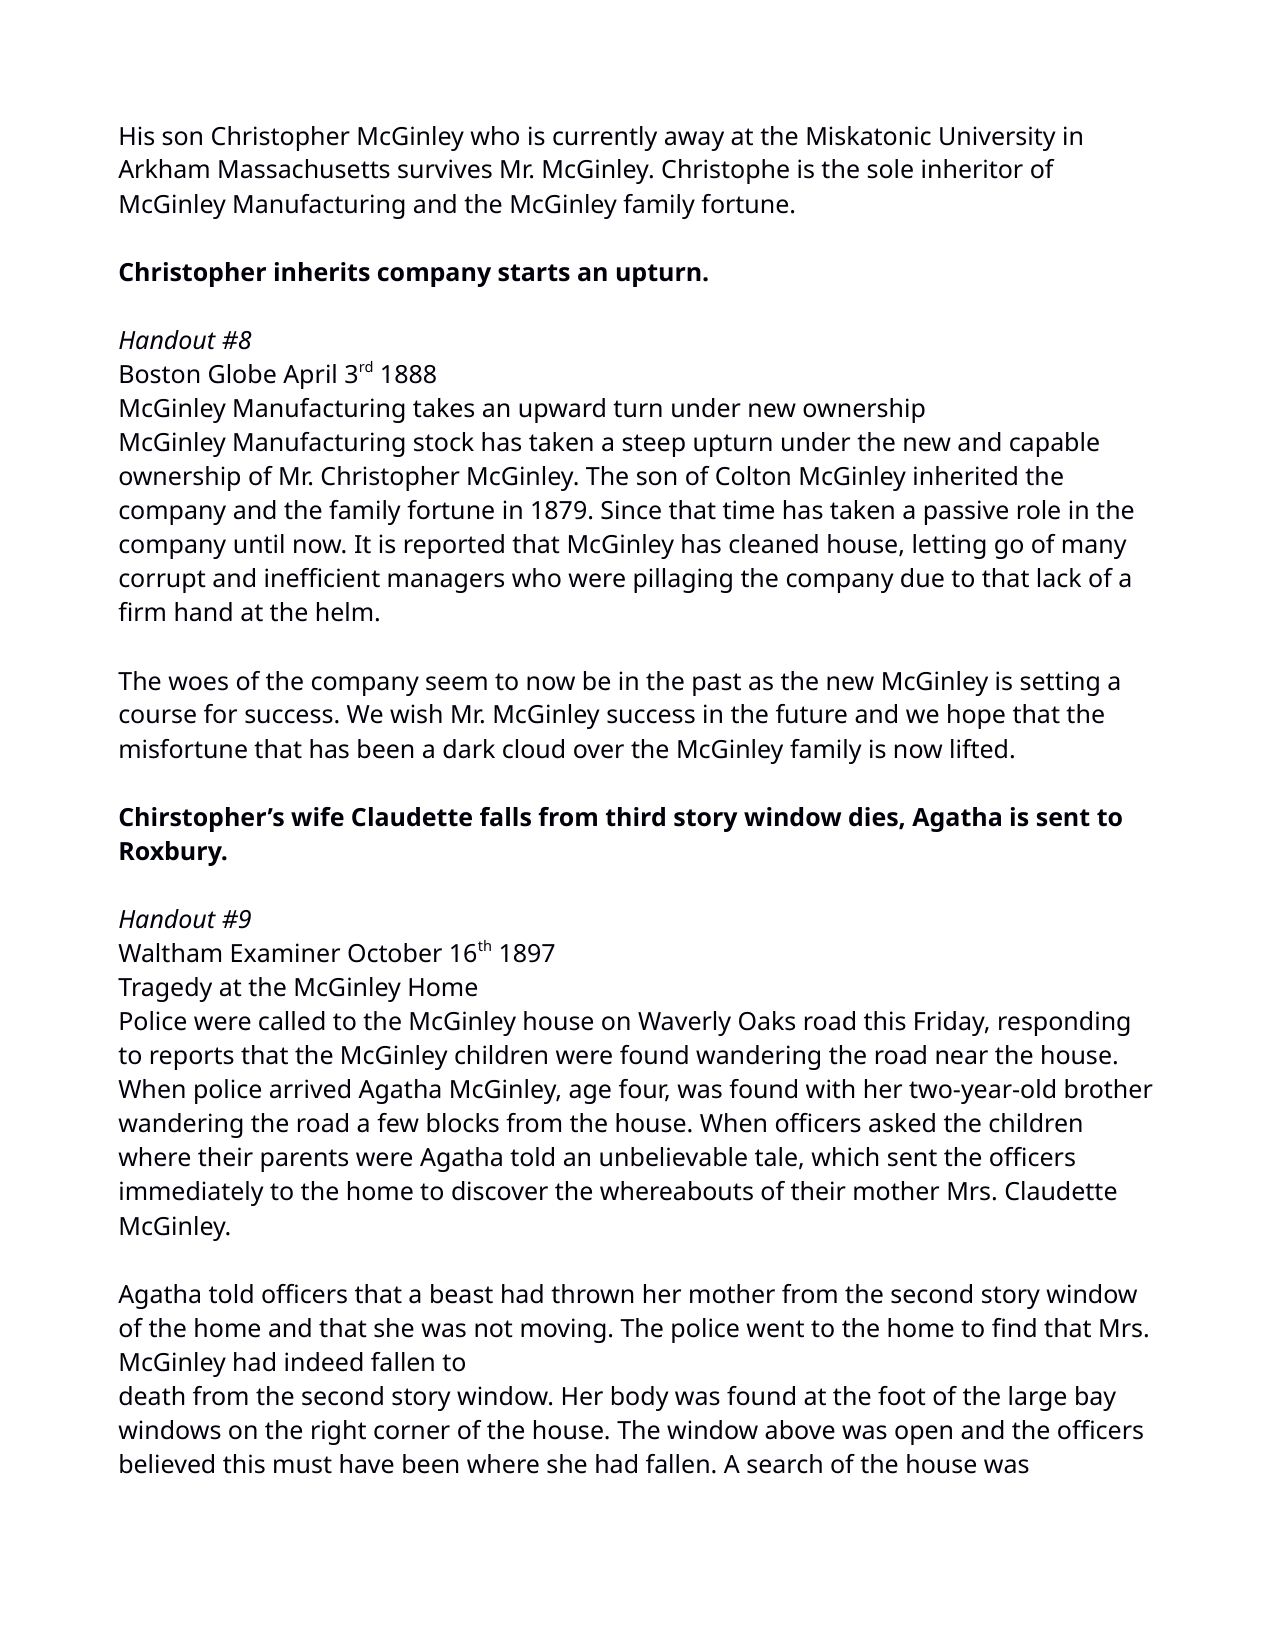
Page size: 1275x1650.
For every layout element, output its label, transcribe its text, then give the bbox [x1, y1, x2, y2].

text Agatha told officers that a beast had thrown her mother from the second story window of the home and that she was not moving. The police went to the home to find that Mrs. McGinley had indeed fallen to [118, 1276, 1157, 1378]
text Christopher inherits company starts an upturn. [118, 254, 1157, 288]
text Chirstopher’s wife Claudette falls from third story window dies, Agatha is sent to Roxbury. [118, 799, 1157, 867]
text Police were called to the McGinley house on Waverly Oaks road this Friday, responding to reports that the McGinley children were found wandering the road near the house. When police arrived Agatha McGinley, age four, was found with her two-year-old brother wandering the road a few blocks from the house. When officers asked the children where their parents were Agatha told an unbelievable tale, which sent the officers immediately to the home to discover the whereabouts of their mother Mrs. Claudette McGinley. [118, 1004, 1157, 1242]
text Boston Globe April 3rd 1888 [118, 357, 1157, 391]
text Handout #9 [118, 902, 1157, 936]
text McGinley Manufacturing takes an upward turn under new ownership [118, 391, 1157, 425]
text Waltham Examiner October 16th 1897 [118, 936, 1157, 970]
text McGinley Manufacturing stock has taken a steep upturn under the new and capable ownership of Mr. Christopher McGinley. The son of Colton McGinley inherited the company and the family fortune in 1879. Since that time has taken a passive role in the company until now. It is reported that McGinley has cleaned house, letting go of many corrupt and inefficient managers who were pillaging the company due to that lack of a firm hand at the helm. [118, 425, 1157, 629]
text The woes of the company seem to now be in the past as the new McGinley is setting a course for success. We wish Mr. McGinley success in the future and we hope that the misfortune that has been a dark cloud over the McGinley family is now lifted. [118, 663, 1157, 765]
text death from the second story window. Her body was found at the foot of the large bay windows on the right corner of the house. The window above was open and the officers believed this must have been where she had fallen. A search of the house was [118, 1378, 1157, 1481]
text Tragedy at the McGinley Home [118, 970, 1157, 1004]
text His son Christopher McGinley who is currently away at the Miskatonic University in Arkham Massachusetts survives Mr. McGinley. Christophe is the sole inheritor of McGinley Manufacturing and the McGinley family fortune. [118, 118, 1157, 220]
text Handout #8 [118, 322, 1157, 357]
